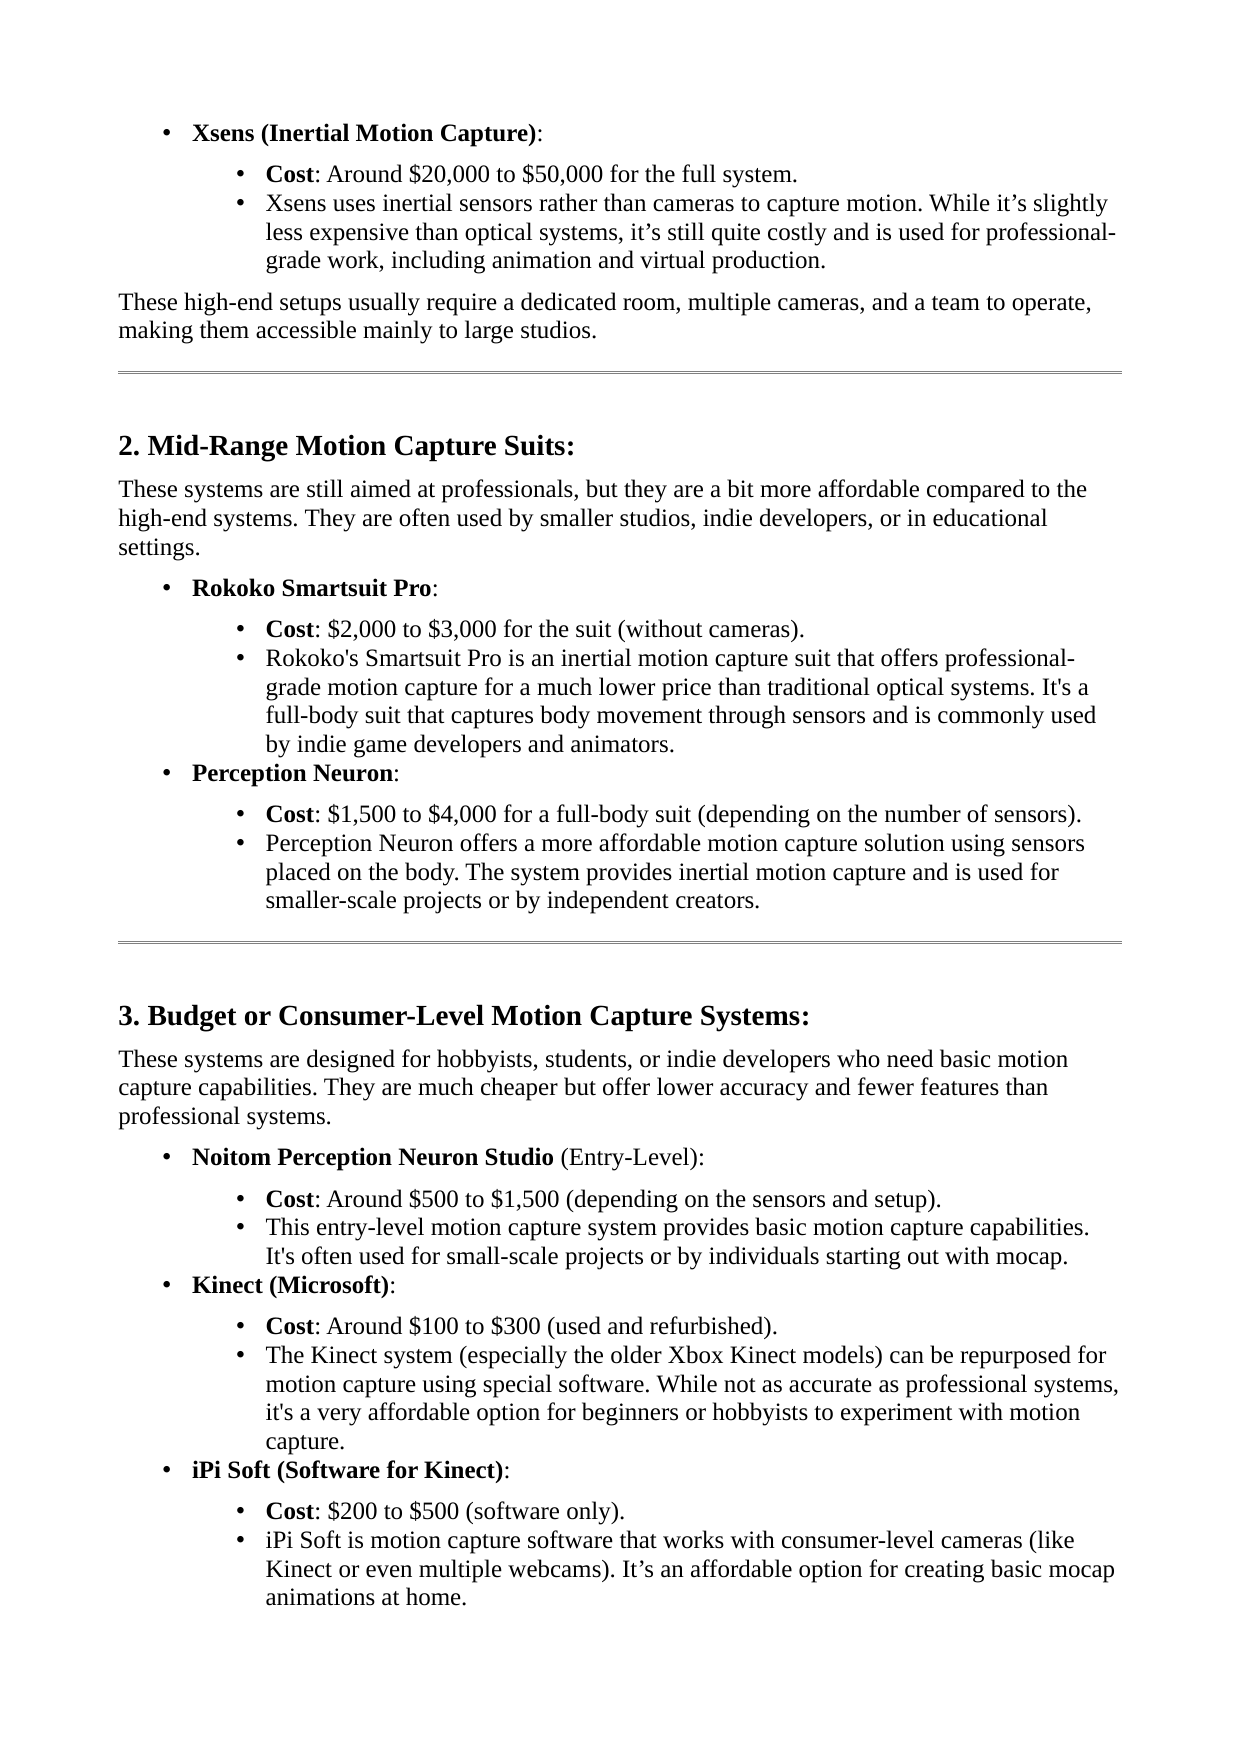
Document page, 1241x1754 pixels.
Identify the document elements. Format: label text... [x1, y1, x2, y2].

list The Kinect system (especially the older Xbox Kinect models) can be repurposed for motion capture using special software. While not as accurate as professional systems, it's a very affordable option for beginners or hobbyists to experiment with motion capture. [236, 1340, 1122, 1455]
list Xsens (Inertial Motion Capture): [162, 118, 1122, 147]
list This entry-level motion capture system provides basic motion capture capabilities. It's often used for small-scale projects or by individuals starting out with mocap. [236, 1212, 1122, 1270]
list Rokoko's Smartsuit Pro is an inertial motion capture suit that offers professional-grade motion capture for a much lower price than traditional optical systems. It's a full-body suit that captures body movement through sensors and is commonly used by indie game developers and animators. [236, 643, 1122, 758]
list Cost: Around $20,000 to $50,000 for the full system. [236, 159, 1122, 188]
list Xsens uses inertial sensors rather than cameras to capture motion. While it’s slightly less expensive than optical systems, it’s still quite costly and is used for professional-grade work, including animation and virtual production. [236, 188, 1122, 274]
list Cost: Around $100 to $300 (used and refurbished). [236, 1311, 1122, 1340]
text These high-end setups usually require a dedicated room, multiple cameras, and a team to operate, making them accessible mainly to large studios. [118, 287, 1122, 344]
list Noitom Perception Neuron Studio (Entry-Level): [162, 1142, 1122, 1171]
list Perception Neuron: [162, 758, 1122, 787]
list Perception Neuron offers a more affordable motion capture solution using sensors placed on the body. The system provides inertial motion capture and is used for smaller-scale projects or by independent creators. [236, 828, 1122, 914]
text These systems are designed for hobbyists, students, or indie developers who need basic motion capture capabilities. They are much cheaper but offer lower accuracy and fewer features than professional systems. [118, 1044, 1122, 1130]
text These systems are still aimed at professionals, but they are a bit more affordable compared to the high-end systems. They are often used by smaller studios, indie developers, or in educational settings. [118, 474, 1122, 560]
list iPi Soft (Software for Kinect): [162, 1455, 1122, 1484]
list Cost: Around $500 to $1,500 (depending on the sensors and setup). [236, 1184, 1122, 1212]
list iPi Soft is motion capture software that works with consumer-level cameras (like Kinect or even multiple webcams). It’s an affordable option for creating basic mocap animations at home. [236, 1525, 1122, 1611]
subtitle 2. Mid-Range Motion Capture Suits: [118, 428, 1122, 462]
list Cost: $1,500 to $4,000 for a full-body suit (depending on the number of sensors). [236, 799, 1122, 828]
list Cost: $2,000 to $3,000 for the suit (without cameras). [236, 614, 1122, 643]
list Cost: $200 to $500 (software only). [236, 1496, 1122, 1525]
list Kinect (Microsoft): [162, 1270, 1122, 1299]
list Rokoko Smartsuit Pro: [162, 573, 1122, 602]
subtitle 3. Budget or Consumer-Level Motion Capture Systems: [118, 998, 1122, 1031]
